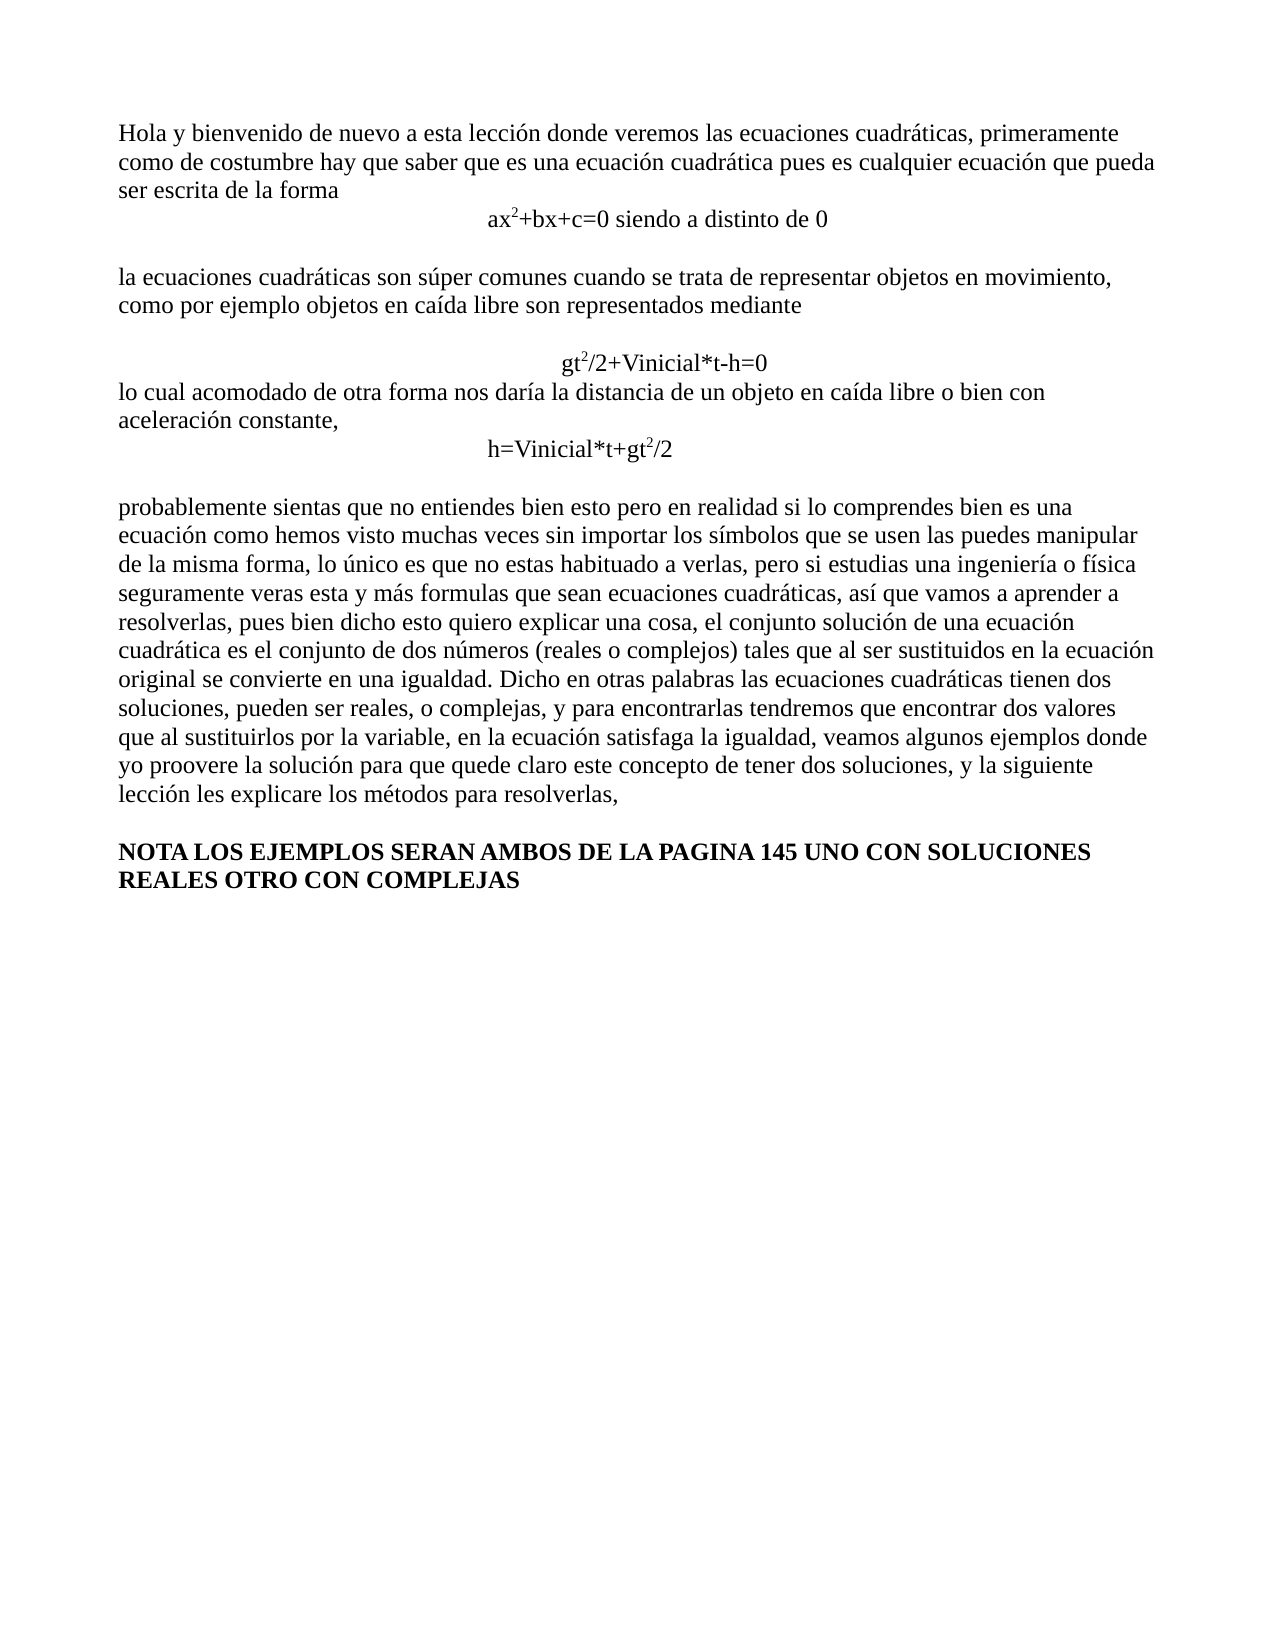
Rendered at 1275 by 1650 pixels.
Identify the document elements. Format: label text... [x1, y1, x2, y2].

text h=Vinicial*t+gt2/2 [118, 434, 1157, 463]
text NOTA LOS EJEMPLOS SERAN AMBOS DE LA PAGINA 145 UNO CON SOLUCIONES REALES OTRO CON COMPLEJAS [118, 837, 1157, 894]
text Hola y bienvenido de nuevo a esta lección donde veremos las ecuaciones cuadráticas, primeramente como de costumbre hay que saber que es una ecuación cuadrática pues es cualquier ecuación que pueda ser escrita de la forma [118, 118, 1157, 204]
text ax2+bx+c=0 siendo a distinto de 0 [118, 204, 1157, 233]
text la ecuaciones cuadráticas son súper comunes cuando se trata de representar objetos en movimiento, como por ejemplo objetos en caída libre son representados mediante [118, 262, 1157, 319]
text lo cual acomodado de otra forma nos daría la distancia de un objeto en caída libre o bien con aceleración constante, [118, 377, 1157, 434]
text probablemente sientas que no entiendes bien esto pero en realidad si lo comprendes bien es una ecuación como hemos visto muchas veces sin importar los símbolos que se usen las puedes manipular de la misma forma, lo único es que no estas habituado a verlas, pero si estudias una ingeniería o física seguramente veras esta y más formulas que sean ecuaciones cuadráticas, así que vamos a aprender a resolverlas, pues bien dicho esto quiero explicar una cosa, el conjunto solución de una ecuación cuadrática es el conjunto de dos números (reales o complejos) tales que al ser sustituidos en la ecuación original se convierte en una igualdad. Dicho en otras palabras las ecuaciones cuadráticas tienen dos soluciones, pueden ser reales, o complejas, y para encontrarlas tendremos que encontrar dos valores que al sustituirlos por la variable, en la ecuación satisfaga la igualdad, veamos algunos ejemplos donde yo proovere la solución para que quede claro este concepto de tener dos soluciones, y la siguiente lección les explicare los métodos para resolverlas, [118, 492, 1157, 808]
text gt2/2+Vinicial*t-h=0 [118, 348, 1157, 377]
